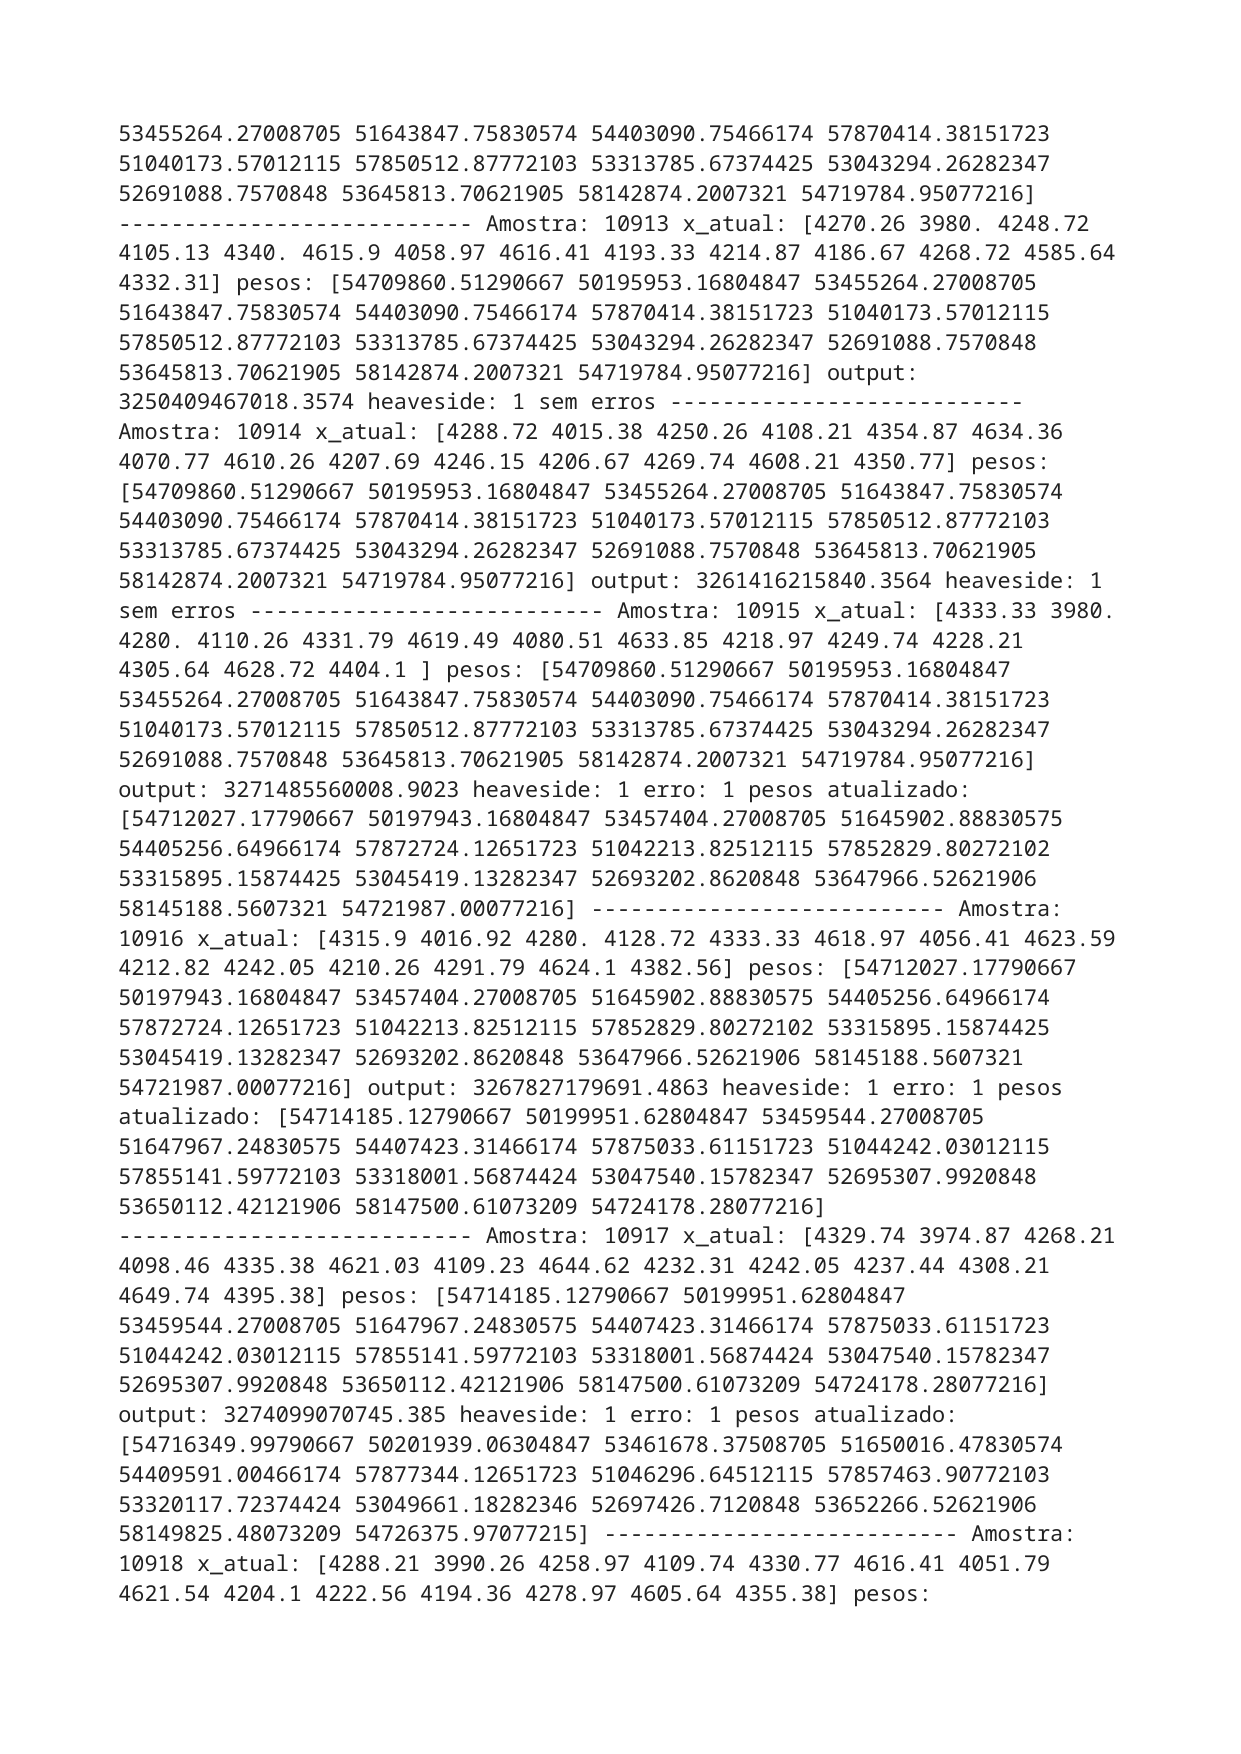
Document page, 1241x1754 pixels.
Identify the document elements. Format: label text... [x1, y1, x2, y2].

text 53455264.27008705 51643847.75830574 54403090.75466174 57870414.38151723 51040173.57012115 57850512.87772103 53313785.67374425 53043294.26282347 52691088.7570848 53645813.70621905 58142874.2007321 54719784.95077216] --------------------------- Amostra: 10913 x_atual: [4270.26 3980. 4248.72 4105.13 4340. 4615.9 4058.97 4616.41 4193.33 4214.87 4186.67 4268.72 4585.64 4332.31] pesos: [54709860.51290667 50195953.16804847 53455264.27008705 51643847.75830574 54403090.75466174 57870414.38151723 51040173.57012115 57850512.87772103 53313785.67374425 53043294.26282347 52691088.7570848 53645813.70621905 58142874.2007321 54719784.95077216] output: 3250409467018.3574 heaveside: 1 sem erros --------------------------- Amostra: 10914 x_atual: [4288.72 4015.38 4250.26 4108.21 4354.87 4634.36 4070.77 4610.26 4207.69 4246.15 4206.67 4269.74 4608.21 4350.77] pesos: [54709860.51290667 50195953.16804847 53455264.27008705 51643847.75830574 54403090.75466174 57870414.38151723 51040173.57012115 57850512.87772103 53313785.67374425 53043294.26282347 52691088.7570848 53645813.70621905 58142874.2007321 54719784.95077216] output: 3261416215840.3564 heaveside: 1 sem erros --------------------------- Amostra: 10915 x_atual: [4333.33 3980. 4280. 4110.26 4331.79 4619.49 4080.51 4633.85 4218.97 4249.74 4228.21 4305.64 4628.72 4404.1 ] pesos: [54709860.51290667 50195953.16804847 53455264.27008705 51643847.75830574 54403090.75466174 57870414.38151723 51040173.57012115 57850512.87772103 53313785.67374425 53043294.26282347 52691088.7570848 53645813.70621905 58142874.2007321 54719784.95077216] output: 3271485560008.9023 heaveside: 1 erro: 1 pesos atualizado: [54712027.17790667 50197943.16804847 53457404.27008705 51645902.88830575 54405256.64966174 57872724.12651723 51042213.82512115 57852829.80272102 53315895.15874425 53045419.13282347 52693202.8620848 53647966.52621906 58145188.5607321 54721987.00077216] --------------------------- Amostra: 10916 x_atual: [4315.9 4016.92 4280. 4128.72 4333.33 4618.97 4056.41 4623.59 4212.82 4242.05 4210.26 4291.79 4624.1 4382.56] pesos: [54712027.17790667 50197943.16804847 53457404.27008705 51645902.88830575 54405256.64966174 57872724.12651723 51042213.82512115 57852829.80272102 53315895.15874425 53045419.13282347 52693202.8620848 53647966.52621906 58145188.5607321 54721987.00077216] output: 3267827179691.4863 heaveside: 1 erro: 1 pesos atualizado: [54714185.12790667 50199951.62804847 53459544.27008705 51647967.24830575 54407423.31466174 57875033.61151723 51044242.03012115 57855141.59772103 53318001.56874424 53047540.15782347 52695307.9920848 53650112.42121906 58147500.61073209 54724178.28077216] --------------------------- Amostra: 10917 x_atual: [4329.74 3974.87 4268.21 4098.46 4335.38 4621.03 4109.23 4644.62 4232.31 4242.05 4237.44 4308.21 4649.74 4395.38] pesos: [54714185.12790667 50199951.62804847 53459544.27008705 51647967.24830575 54407423.31466174 57875033.61151723 51044242.03012115 57855141.59772103 53318001.56874424 53047540.15782347 52695307.9920848 53650112.42121906 58147500.61073209 54724178.28077216] output: 3274099070745.385 heaveside: 1 erro: 1 pesos atualizado: [54716349.99790667 50201939.06304847 53461678.37508705 51650016.47830574 54409591.00466174 57877344.12651723 51046296.64512115 57857463.90772103 53320117.72374424 53049661.18282346 52697426.7120848 53652266.52621906 58149825.48073209 54726375.97077215] --------------------------- Amostra: 10918 x_atual: [4288.21 3990.26 4258.97 4109.74 4330.77 4616.41 4051.79 4621.54 4204.1 4222.56 4194.36 4278.97 4605.64 4355.38] pesos: [118, 118, 1122, 1608]
